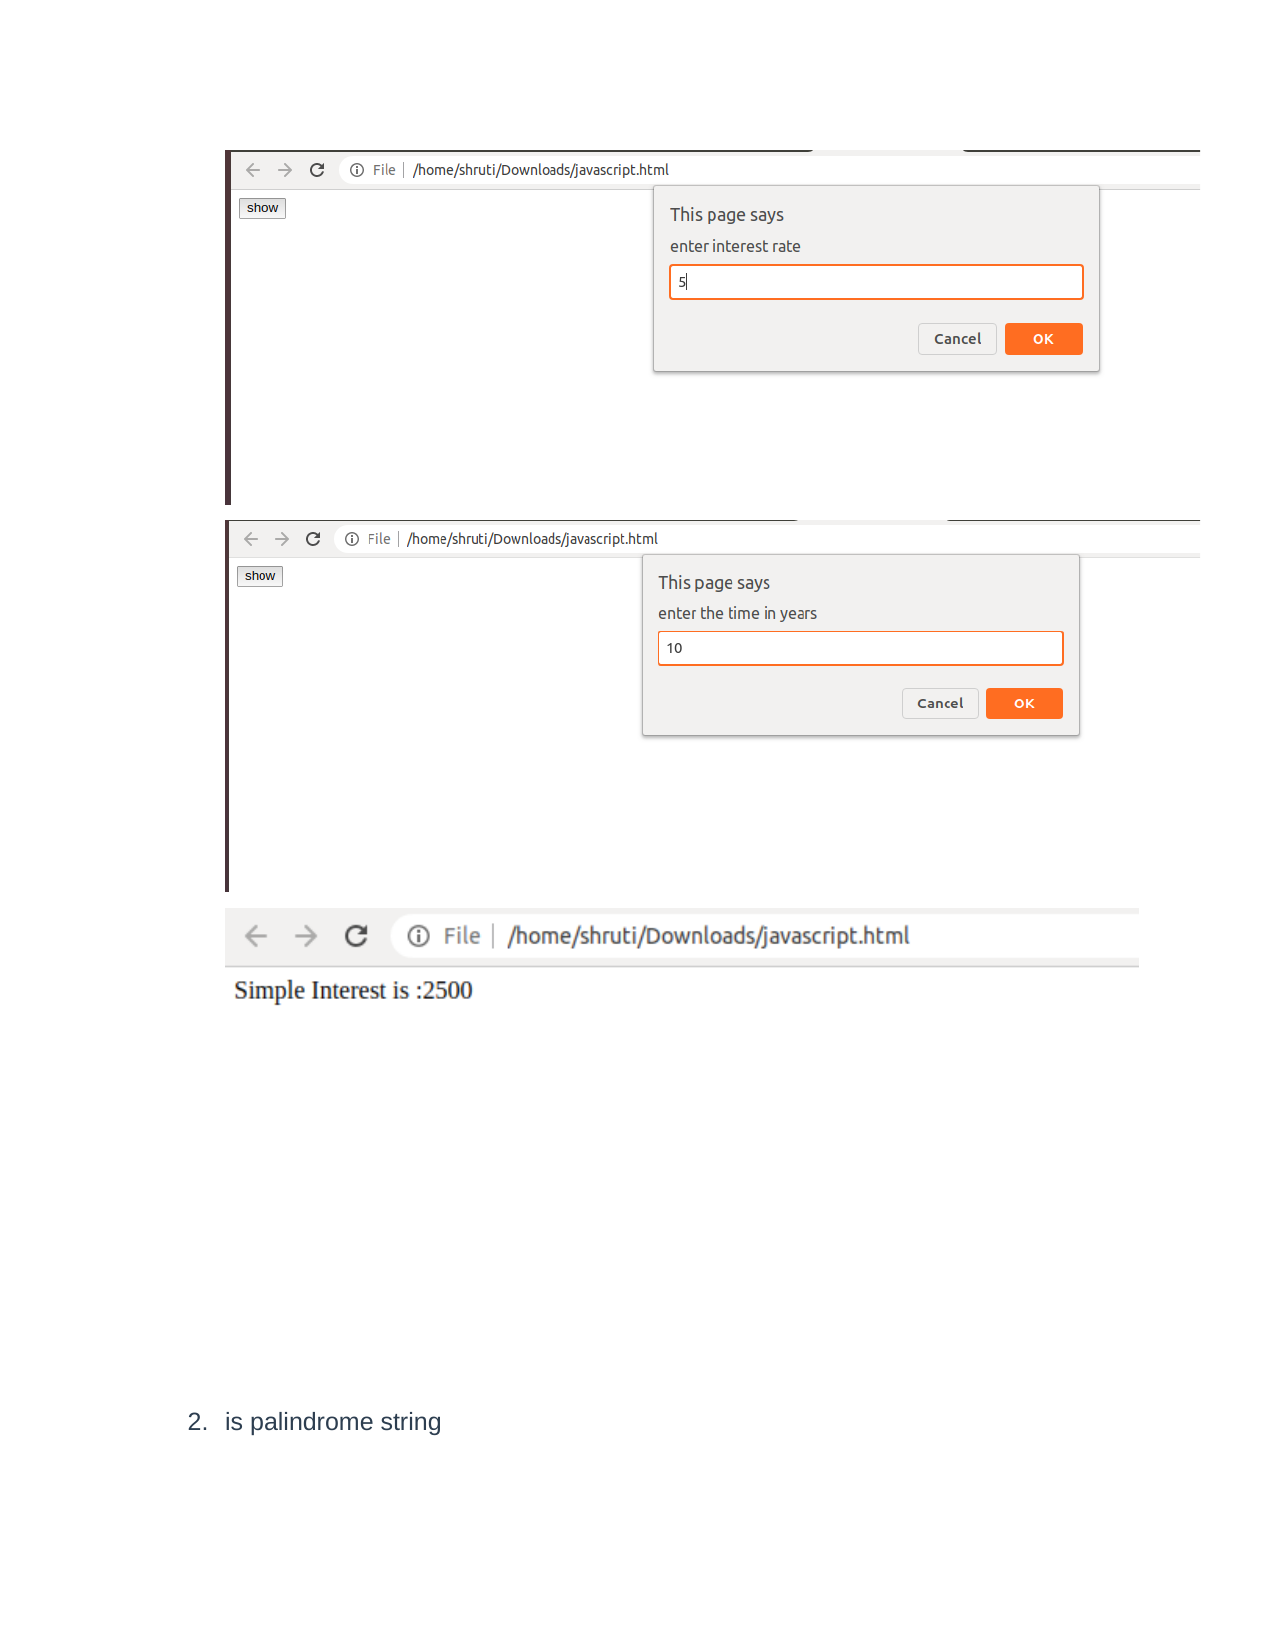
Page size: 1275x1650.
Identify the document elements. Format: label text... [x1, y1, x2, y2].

list is palindrome string [187, 1407, 1125, 1435]
picture [225, 908, 1139, 1209]
picture [225, 520, 1200, 892]
picture [225, 150, 1200, 505]
